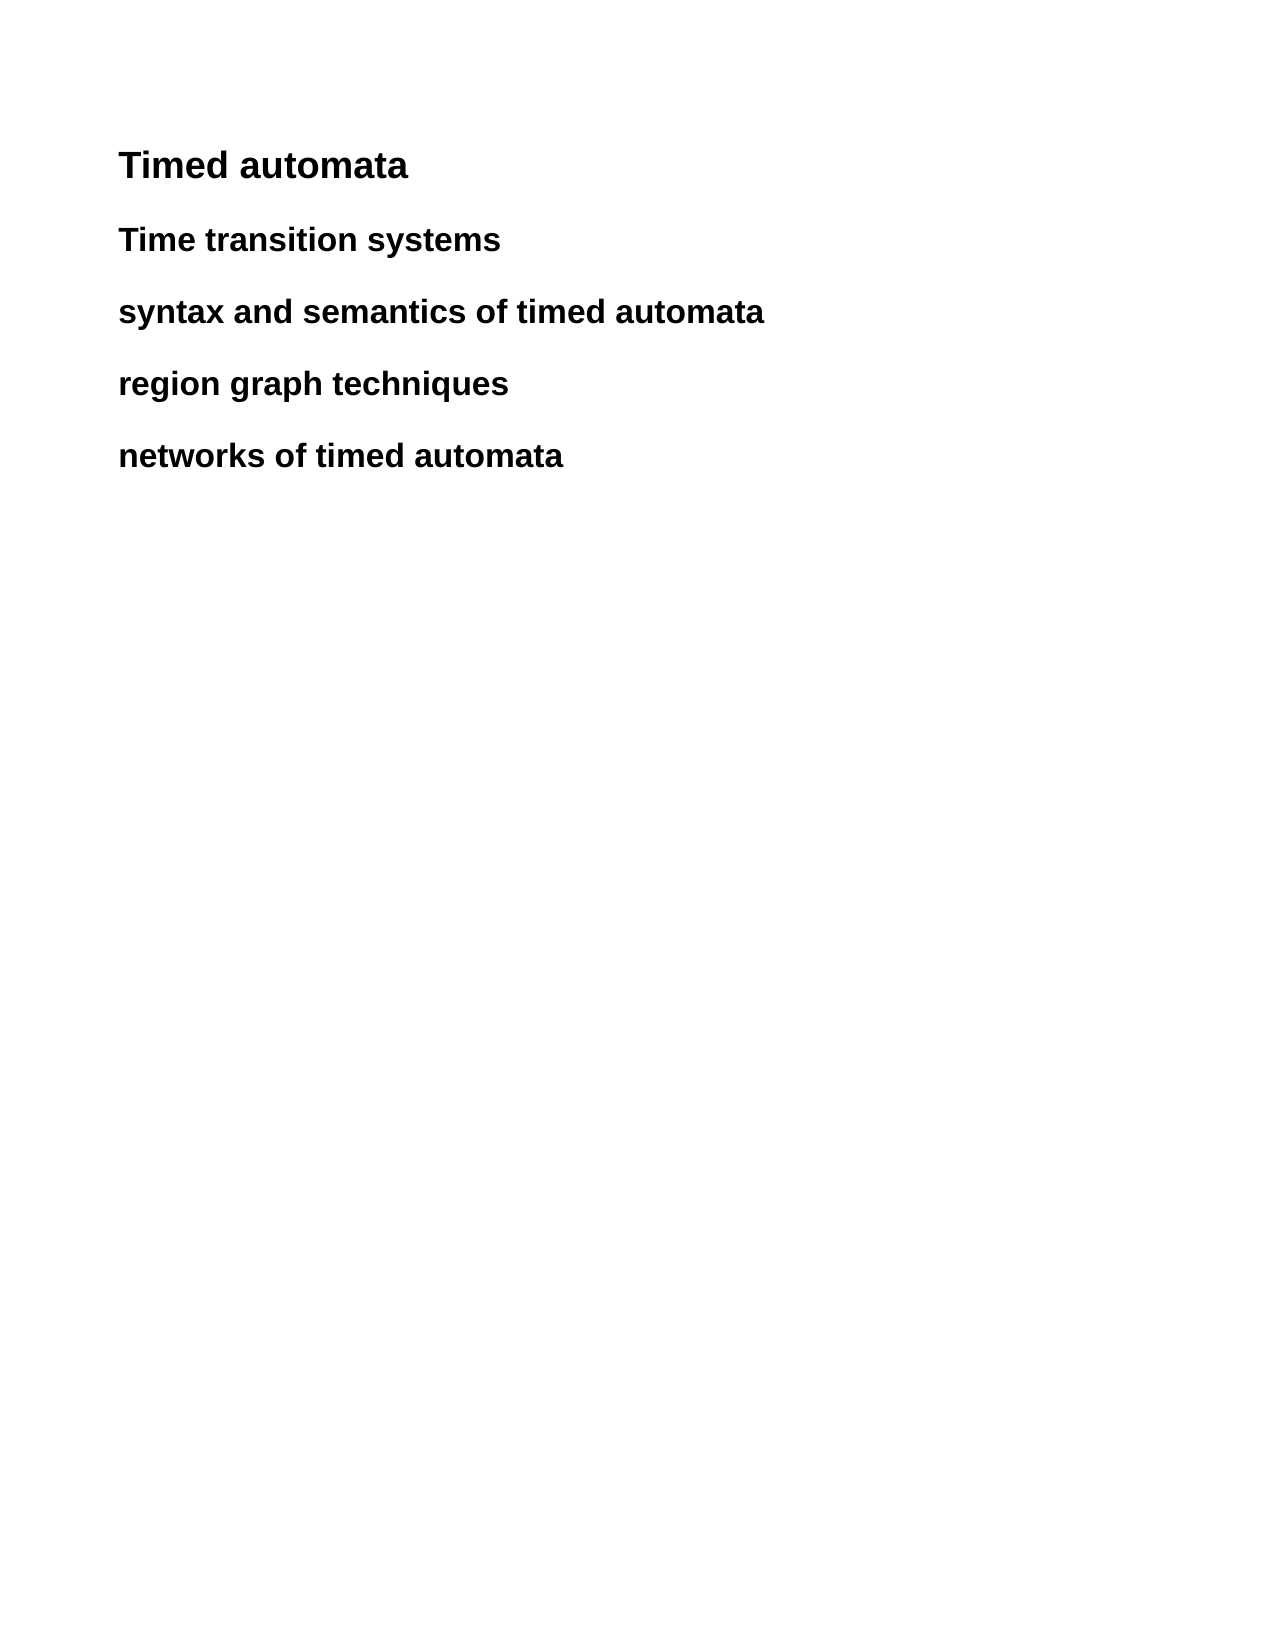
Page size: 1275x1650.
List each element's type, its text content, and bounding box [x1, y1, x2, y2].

subtitle Time transition systems [118, 220, 1157, 259]
subtitle networks of timed automata [118, 436, 1157, 475]
subtitle Timed automata [118, 143, 1157, 187]
subtitle syntax and semantics of timed automata [118, 292, 1157, 331]
subtitle region graph techniques [118, 364, 1157, 403]
